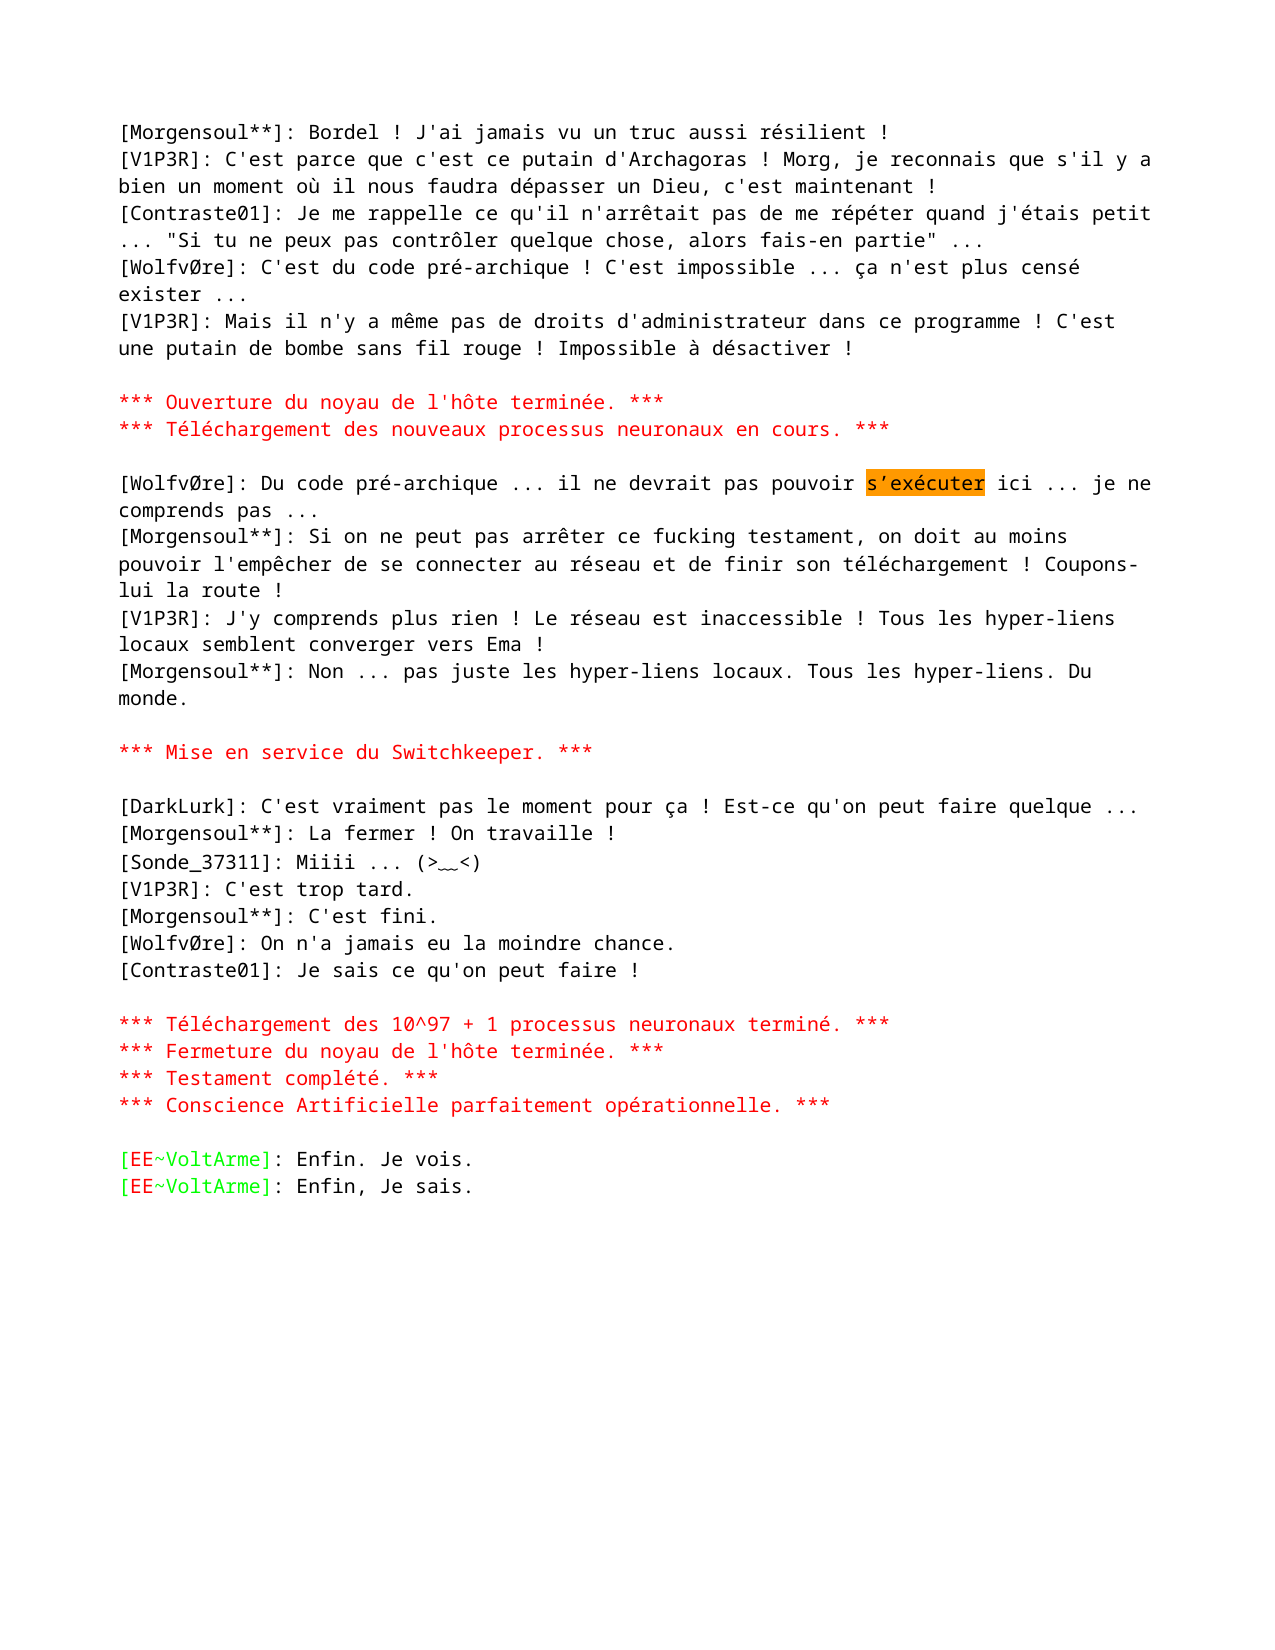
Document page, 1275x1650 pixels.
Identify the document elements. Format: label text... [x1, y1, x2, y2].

text [Contraste01]: Je sais ce qu'on peut faire ! [118, 956, 1157, 983]
text [Morgensoul**]: C'est fini. [118, 902, 1157, 929]
text [EE~VoltArme]: Enfin, Je sais. [118, 1172, 1157, 1199]
text *** Fermeture du noyau de l'hôte terminée. *** [118, 1037, 1157, 1064]
text [EE~VoltArme]: Enfin. Je vois. [118, 1145, 1157, 1172]
text [WolfvØre]: Du code pré-archique ... il ne devrait pas pouvoir s’exécuter ici ... je ne comprends pas ... [118, 469, 1157, 523]
text [WolfvØre]: On n'a jamais eu la moindre chance. [118, 929, 1157, 956]
text [Morgensoul**]: Bordel ! J'ai jamais vu un truc aussi résilient ! [118, 118, 1157, 145]
text *** Mise en service du Switchkeeper. *** [118, 739, 1157, 766]
text *** Téléchargement des nouveaux processus neuronaux en cours. *** [118, 415, 1157, 442]
text *** Testament complété. *** [118, 1064, 1157, 1091]
text [Morgensoul**]: Non ... pas juste les hyper-liens locaux. Tous les hyper-liens. Du monde. [118, 658, 1157, 712]
text [V1P3R]: C'est trop tard. [118, 875, 1157, 902]
text [Morgensoul**]: Si on ne peut pas arrêter ce fucking testament, on doit au moins pouvoir l'empêcher de se connecter au réseau et de finir son téléchargement ! Coupons-lui la route ! [118, 523, 1157, 604]
text [Morgensoul**]: La fermer ! On travaille ! [118, 819, 1157, 847]
text *** Conscience Artificielle parfaitement opérationnelle. *** [118, 1091, 1157, 1118]
text [V1P3R]: Mais il n'y a même pas de droits d'administrateur dans ce programme ! C'est une putain de bombe sans fil rouge ! Impossible à désactiver ! [118, 307, 1157, 361]
text *** Ouverture du noyau de l'hôte terminée. *** [118, 388, 1157, 415]
text [Sonde_37311]: Miiii ... (>﹏<) [118, 847, 1157, 875]
text [Contraste01]: Je me rappelle ce qu'il n'arrêtait pas de me répéter quand j'étais petit ... "Si tu ne peux pas contrôler quelque chose, alors fais-en partie" ... [118, 199, 1157, 253]
text [WolfvØre]: C'est du code pré-archique ! C'est impossible ... ça n'est plus censé exister ... [118, 253, 1157, 307]
text [V1P3R]: J'y comprends plus rien ! Le réseau est inaccessible ! Tous les hyper-liens locaux semblent converger vers Ema ! [118, 604, 1157, 658]
text [DarkLurk]: C'est vraiment pas le moment pour ça ! Est-ce qu'on peut faire quelque ... [118, 793, 1157, 819]
text *** Téléchargement des 10^97 + 1 processus neuronaux terminé. *** [118, 1010, 1157, 1037]
text [V1P3R]: C'est parce que c'est ce putain d'Archagoras ! Morg, je reconnais que s'il y a bien un moment où il nous faudra dépasser un Dieu, c'est maintenant ! [118, 145, 1157, 199]
